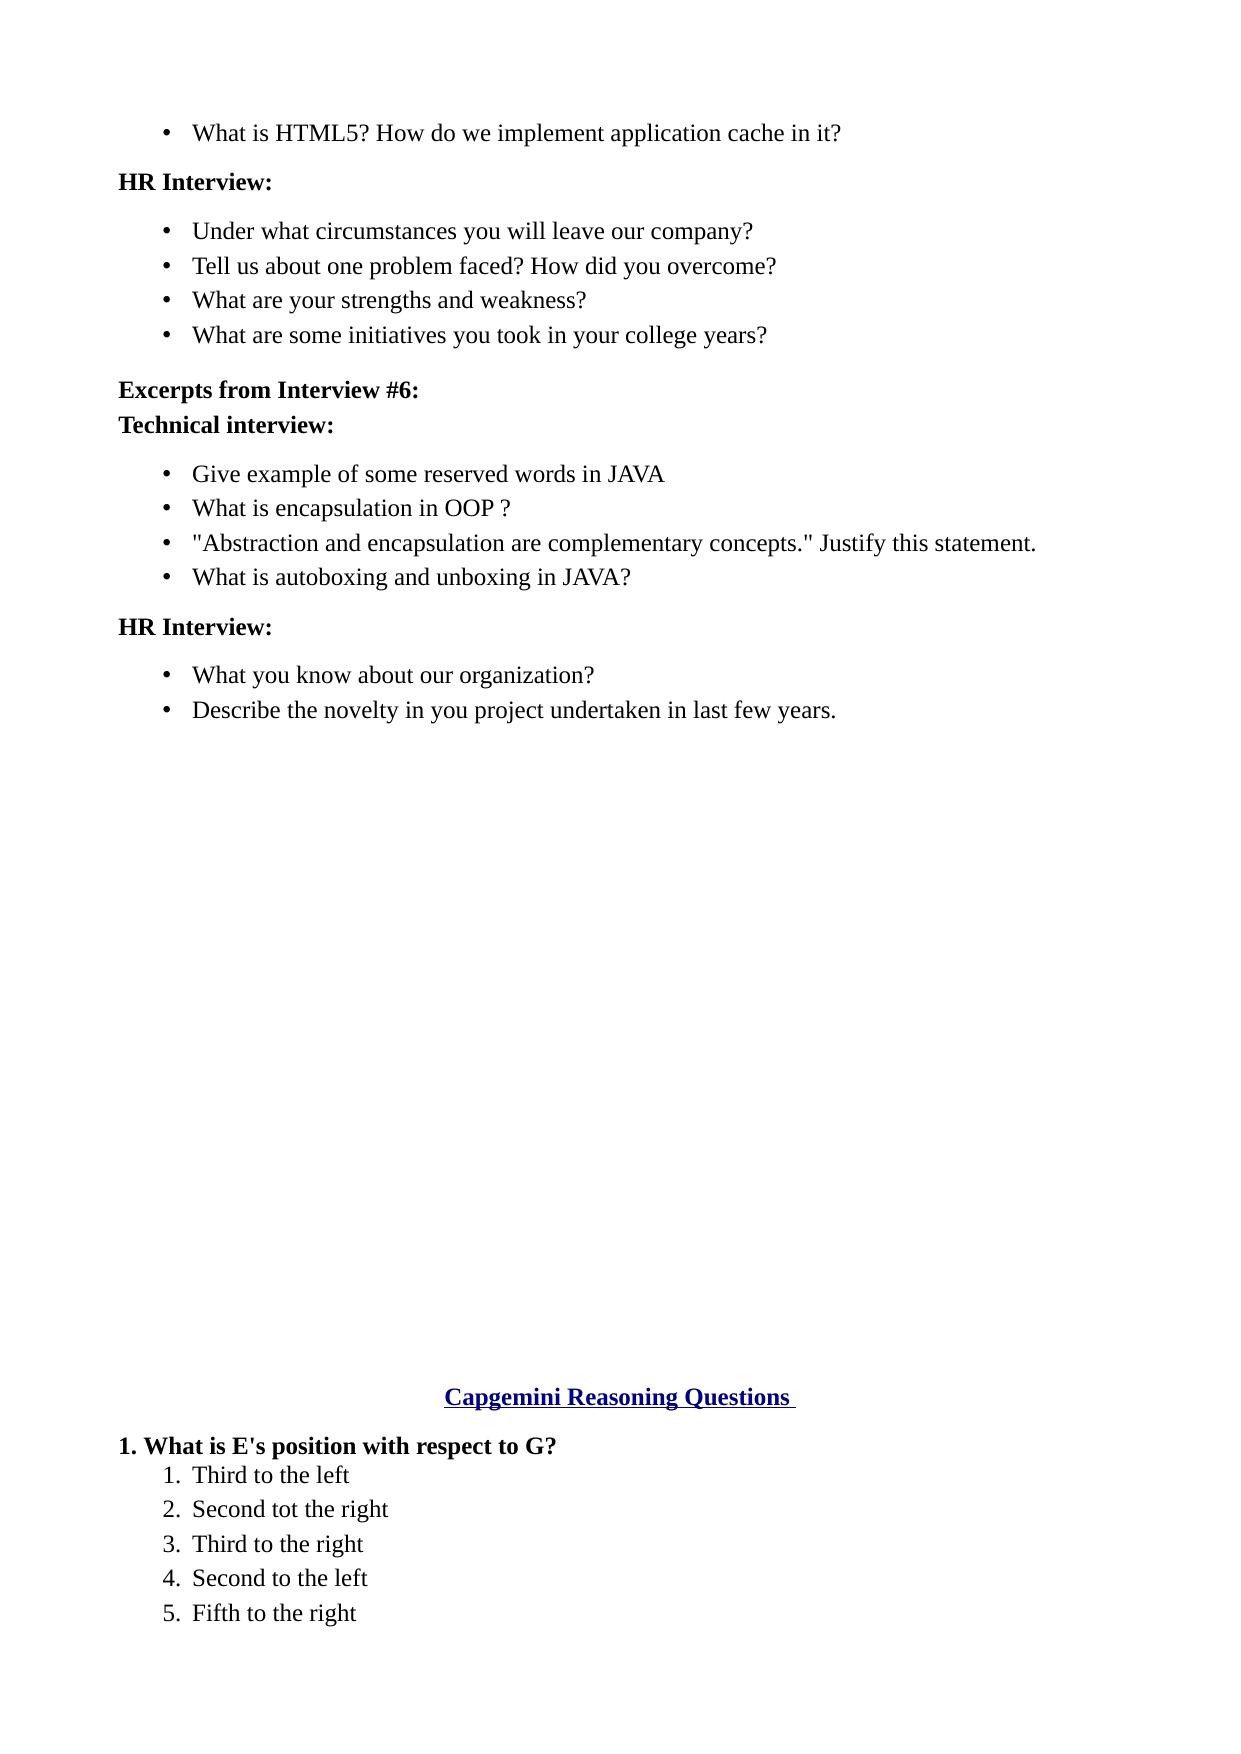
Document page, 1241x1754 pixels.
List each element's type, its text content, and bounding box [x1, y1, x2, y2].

list What you know about our organization? [162, 661, 1122, 689]
text HR Interview: [118, 612, 1122, 640]
text Capgemini Reasoning Questions [118, 1382, 1122, 1411]
list What is encapsulation in OOP ? [162, 493, 1122, 522]
list Second to the left [162, 1563, 1122, 1592]
list Third to the right [162, 1529, 1122, 1557]
list Fifth to the right [162, 1598, 1122, 1626]
list Third to the left [162, 1460, 1122, 1488]
text Technical interview: [118, 410, 1122, 439]
list Describe the novelty in you project undertaken in last few years. [162, 695, 1122, 724]
text 1. What is E's position with respect to G? [118, 1431, 1122, 1460]
list Tell us about one problem faced? How did you overcome? [162, 251, 1122, 279]
list Under what circumstances you will leave our company? [162, 216, 1122, 245]
list What is autoboxing and unboxing in JAVA? [162, 562, 1122, 591]
text HR Interview: [118, 167, 1122, 196]
list Second tot the right [162, 1494, 1122, 1523]
list What are some initiatives you took in your college years? [162, 320, 1122, 348]
list "Abstraction and encapsulation are complementary concepts." Justify this statement. [162, 528, 1122, 557]
subtitle Excerpts from Interview #6: [118, 375, 1122, 404]
list What are your strengths and weakness? [162, 285, 1122, 314]
list Give example of some reserved words in JAVA [162, 459, 1122, 488]
list What is HTML5? How do we implement application cache in it? [162, 118, 1122, 147]
